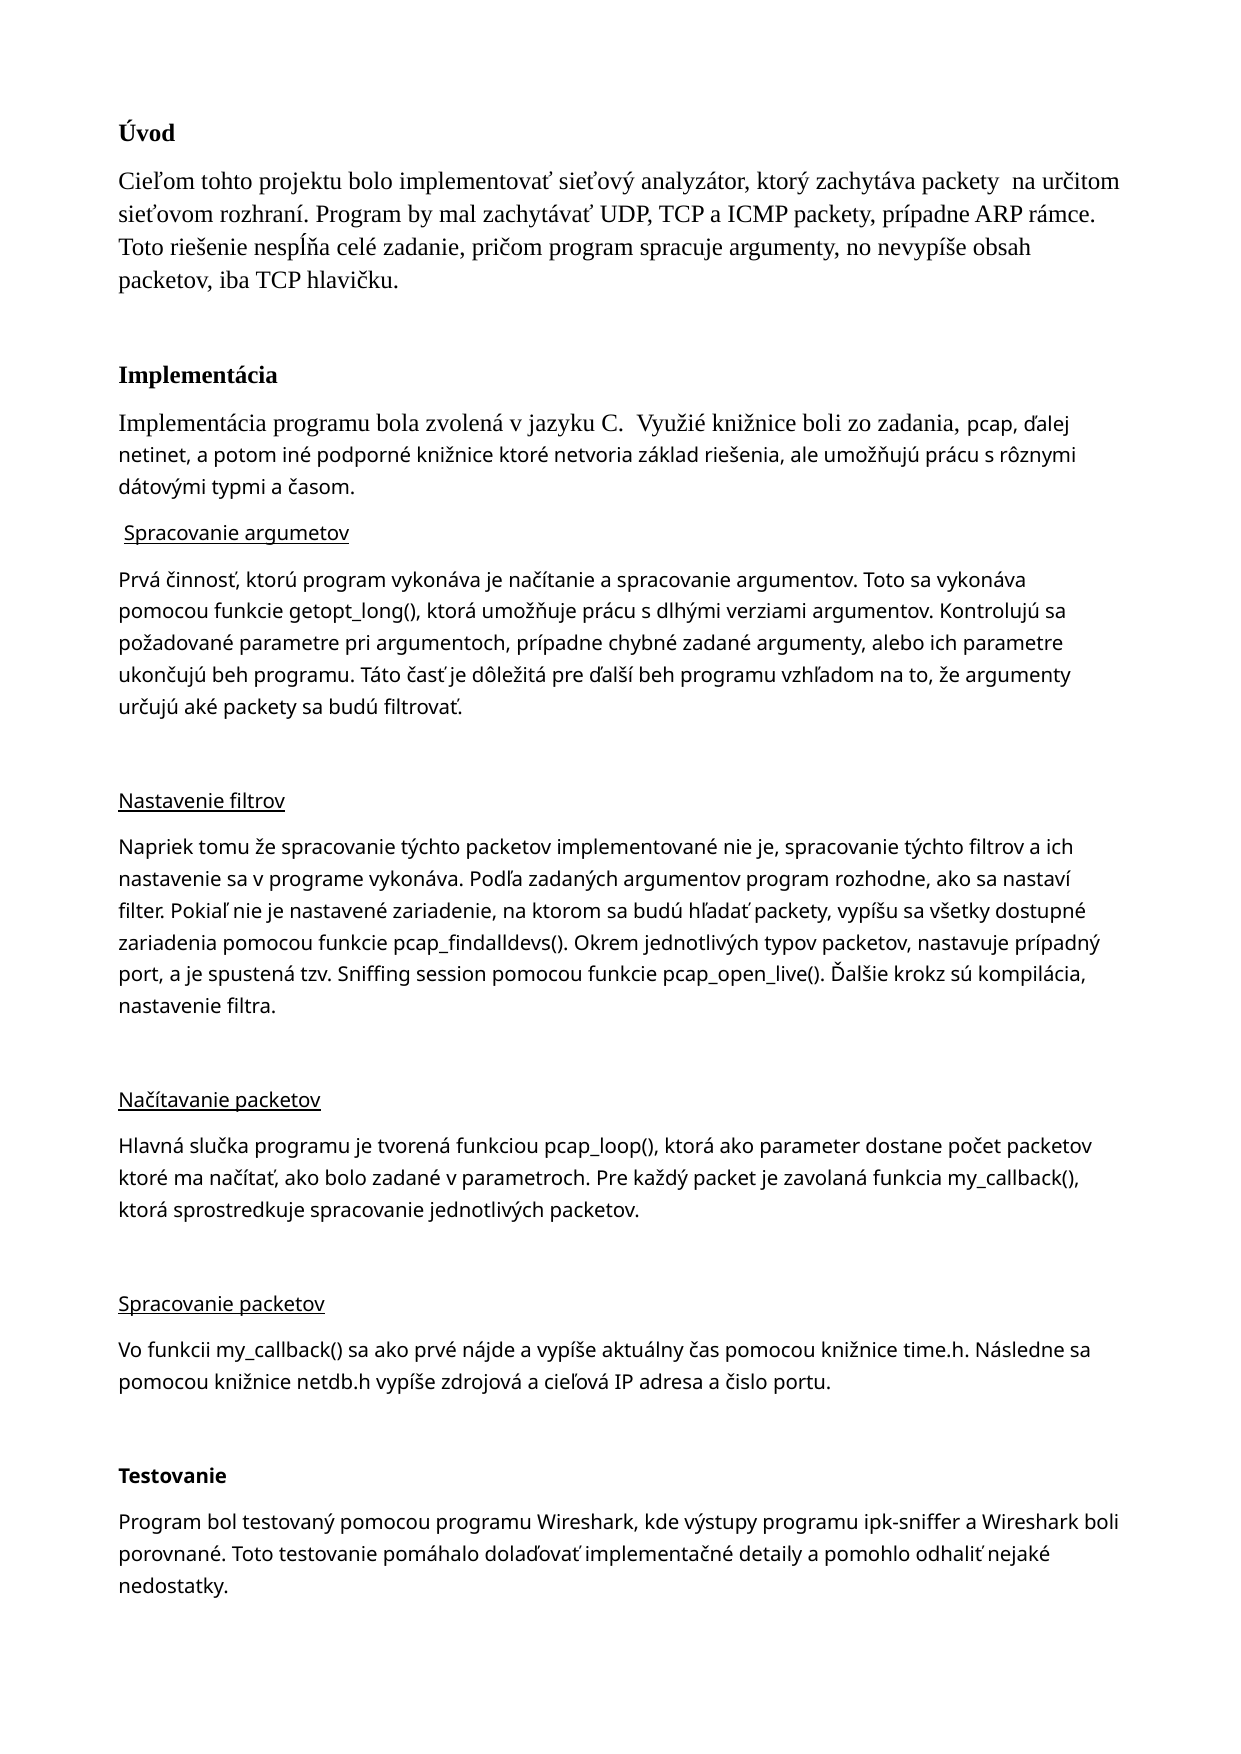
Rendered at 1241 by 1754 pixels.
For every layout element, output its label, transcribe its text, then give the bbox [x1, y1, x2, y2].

text Implementácia [118, 360, 1122, 389]
text Spracovanie packetov [118, 1289, 1122, 1317]
text Spracovanie argumetov [118, 519, 1122, 547]
text Nastavenie filtrov [118, 786, 1122, 814]
text Hlavná slučka programu je tvorená funkciou pcap_loop(), ktorá ako parameter dostane počet packetov ktoré ma načítať, ako bolo zadané v parametroch. Pre každý packet je zavolaná funkcia my_callback(), ktorá sprostredkuje spracovanie jednotlivých packetov. [118, 1132, 1122, 1223]
text Prvá činnosť, ktorú program vykonáva je načítanie a spracovanie argumentov. Toto sa vykonáva pomocou funkcie getopt_long(), ktorá umožňuje prácu s dlhými verziami argumentov. Kontrolujú sa požadované parametre pri argumentoch, prípadne chybné zadané argumenty, alebo ich parametre ukončujú beh programu. Táto časť je dôležitá pre ďalší beh programu vzhľadom na to, že argumenty určujú aké packety sa budú filtrovať. [118, 565, 1122, 720]
text Napriek tomu že spracovanie týchto packetov implementované nie je, spracovanie týchto filtrov a ich nastavenie sa v programe vykonáva. Podľa zadaných argumentov program rozhodne, ako sa nastaví filter. Pokiaľ nie je nastavené zariadenie, na ktorom sa budú hľadať packety, vypíšu sa všetky dostupné zariadenia pomocou funkcie pcap_findalldevs(). Okrem jednotlivých typov packetov, nastavuje prípadný port, a je spustená tzv. Sniffing session pomocou funkcie pcap_open_live(). Ďalšie krokz sú kompilácia, nastavenie filtra. [118, 833, 1122, 1019]
text Cieľom tohto projektu bolo implementovať sieťový analyzátor, ktorý zachytáva packety na určitom sieťovom rozhraní. Program by mal zachytávať UDP, TCP a ICMP packety, prípadne ARP rámce. Toto riešenie nespĺňa celé zadanie, pričom program spracuje argumenty, no nevypíše obsah packetov, iba TCP hlavičku. [118, 166, 1122, 293]
text Načítavanie packetov [118, 1086, 1122, 1113]
text Testovanie [118, 1462, 1122, 1489]
text Úvod [118, 118, 1122, 147]
text Program bol testovaný pomocou programu Wireshark, kde výstupy programu ipk-sniffer a Wireshark boli porovnané. Toto testovanie pomáhalo dolaďovať implementačné detaily a pomohlo odhaliť nejaké nedostatky. [118, 1508, 1122, 1599]
text Vo funkcii my_callback() sa ako prvé nájde a vypíše aktuálny čas pomocou knižnice time.h. Následne sa pomocou knižnice netdb.h vypíše zdrojová a cieľová IP adresa a čislo portu. [118, 1336, 1122, 1395]
text Implementácia programu bola zvolená v jazyku C. Využié knižnice boli zo zadania, pcap, ďalej netinet, a potom iné podporné knižnice ktoré netvoria základ riešenia, ale umožňujú prácu s rôznymi dátovými typmi a časom. [118, 408, 1122, 500]
